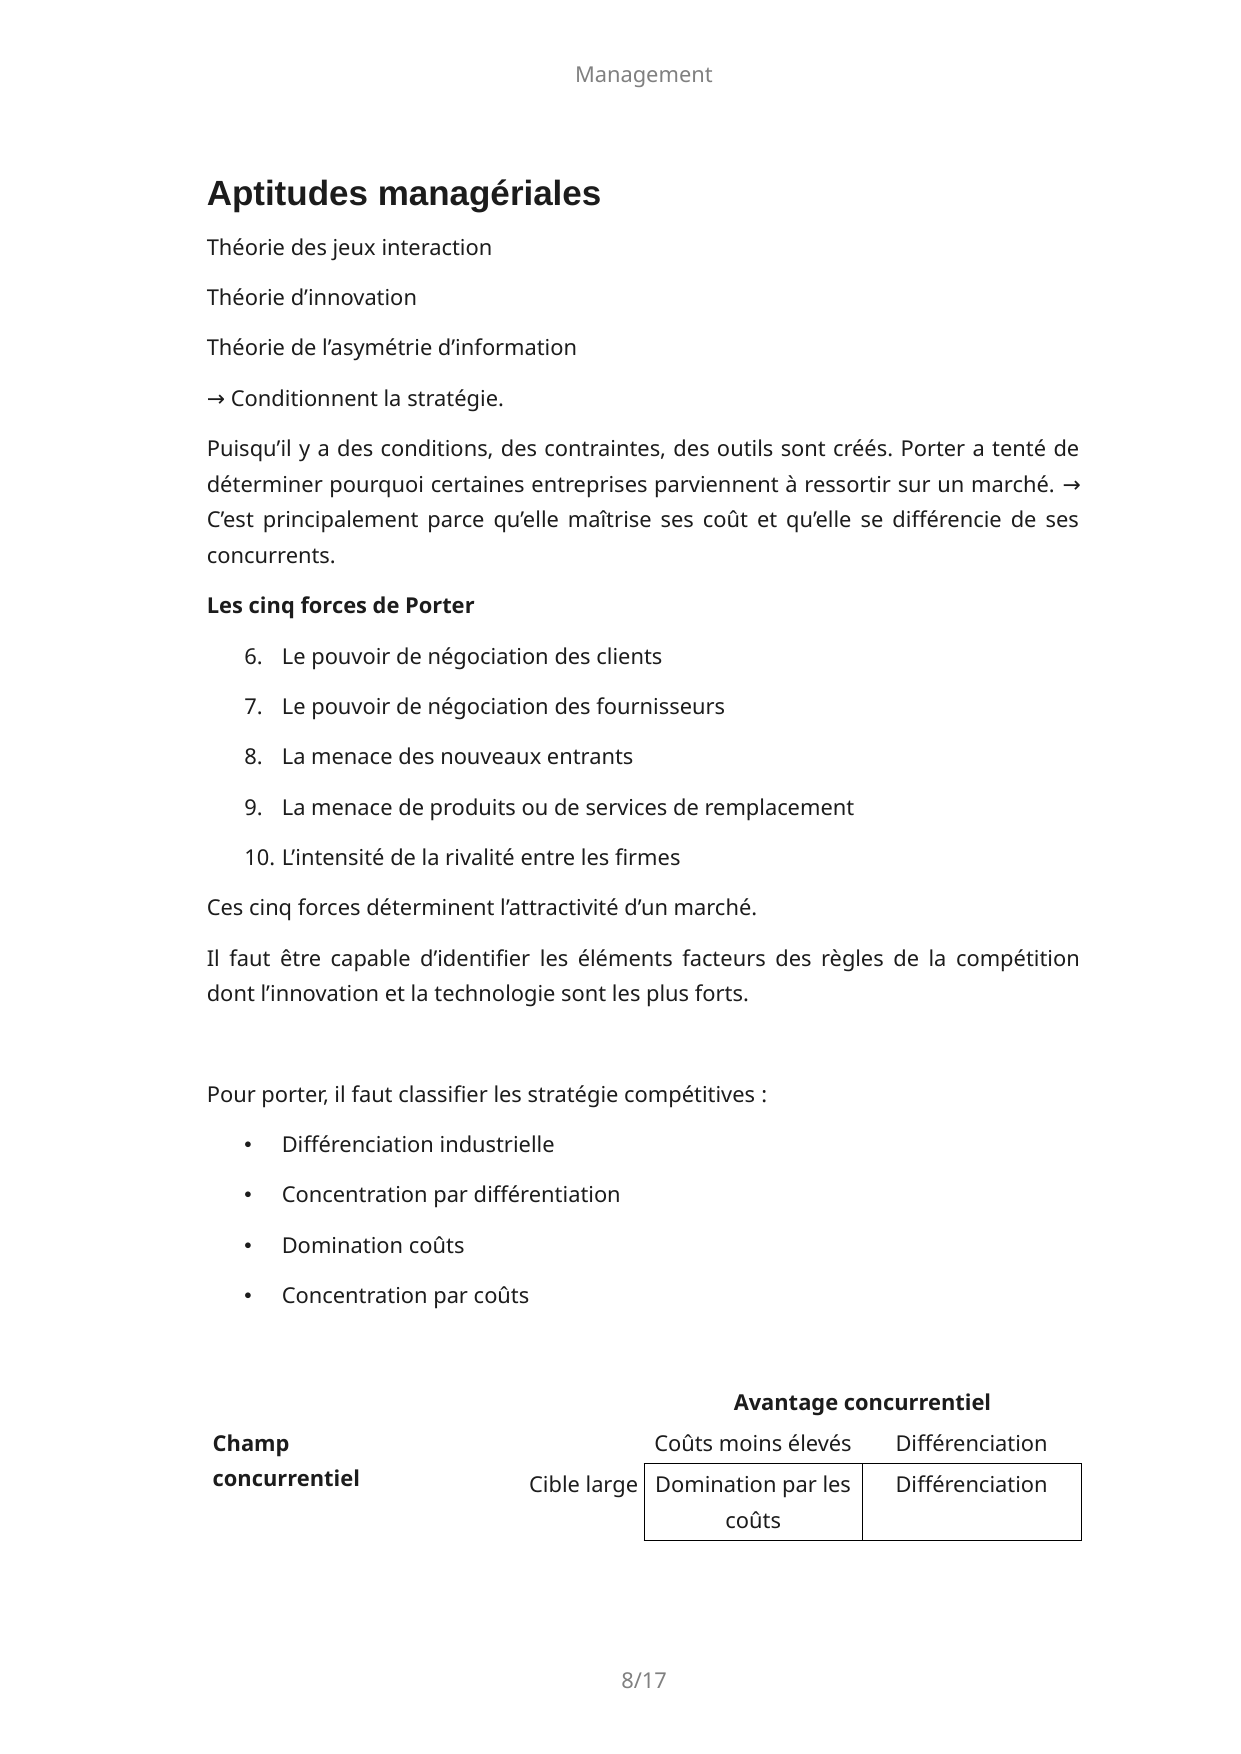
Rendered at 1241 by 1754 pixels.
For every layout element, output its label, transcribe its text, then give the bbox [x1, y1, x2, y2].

list La menace de produits ou de services de remplacement [244, 792, 1081, 821]
text Les cinq forces de Porter [207, 590, 1081, 620]
list Concentration par différentiation [244, 1179, 1081, 1209]
table_cell Champ concurrentiel [207, 1422, 425, 1540]
list L’intensité de la rivalité entre les firmes [244, 842, 1081, 872]
text Puisqu’il y a des conditions, des contraintes, des outils sont créés. Porter a tenté de déterminer pourquoi certaines entreprises parviennent à ressortir sur un marché. → C’est principalement parce qu’elle maîtrise ses coût et qu’elle se différencie de ses concurrents. [207, 433, 1081, 570]
text Il faut être capable d’identifier les éléments facteurs des règles de la compétition dont l’innovation et la technologie sont les plus forts. [207, 942, 1081, 1008]
table_cell Cible large [425, 1463, 644, 1540]
text Théorie d’innovation [207, 282, 1081, 312]
table_header [425, 1381, 644, 1422]
table_cell Différenciation [863, 1464, 1081, 1540]
list Le pouvoir de négociation des fournisseurs [244, 691, 1081, 721]
text Théorie de l’asymétrie d’information [207, 332, 1081, 362]
table_cell [425, 1422, 644, 1463]
subtitle Aptitudes managériales [207, 173, 1081, 213]
table_header [207, 1381, 425, 1422]
table_cell Domination par les coûts [645, 1464, 862, 1540]
table_cell Coûts moins élevés [644, 1422, 862, 1463]
text Théorie des jeux interaction [207, 232, 1081, 261]
text Pour porter, il faut classifier les stratégie compétitives : [207, 1079, 1081, 1109]
list Domination coûts [244, 1230, 1081, 1259]
table_cell Différenciation [862, 1422, 1081, 1463]
table_header Avantage concurrentiel [644, 1381, 1081, 1422]
list Le pouvoir de négociation des clients [244, 641, 1081, 670]
list La menace des nouveaux entrants [244, 741, 1081, 771]
text Ces cinq forces déterminent l’attractivité d’un marché. [207, 892, 1081, 922]
list Différenciation industrielle [244, 1129, 1081, 1159]
text → Conditionnent la stratégie. [207, 382, 1081, 412]
list Concentration par coûts [244, 1280, 1081, 1310]
